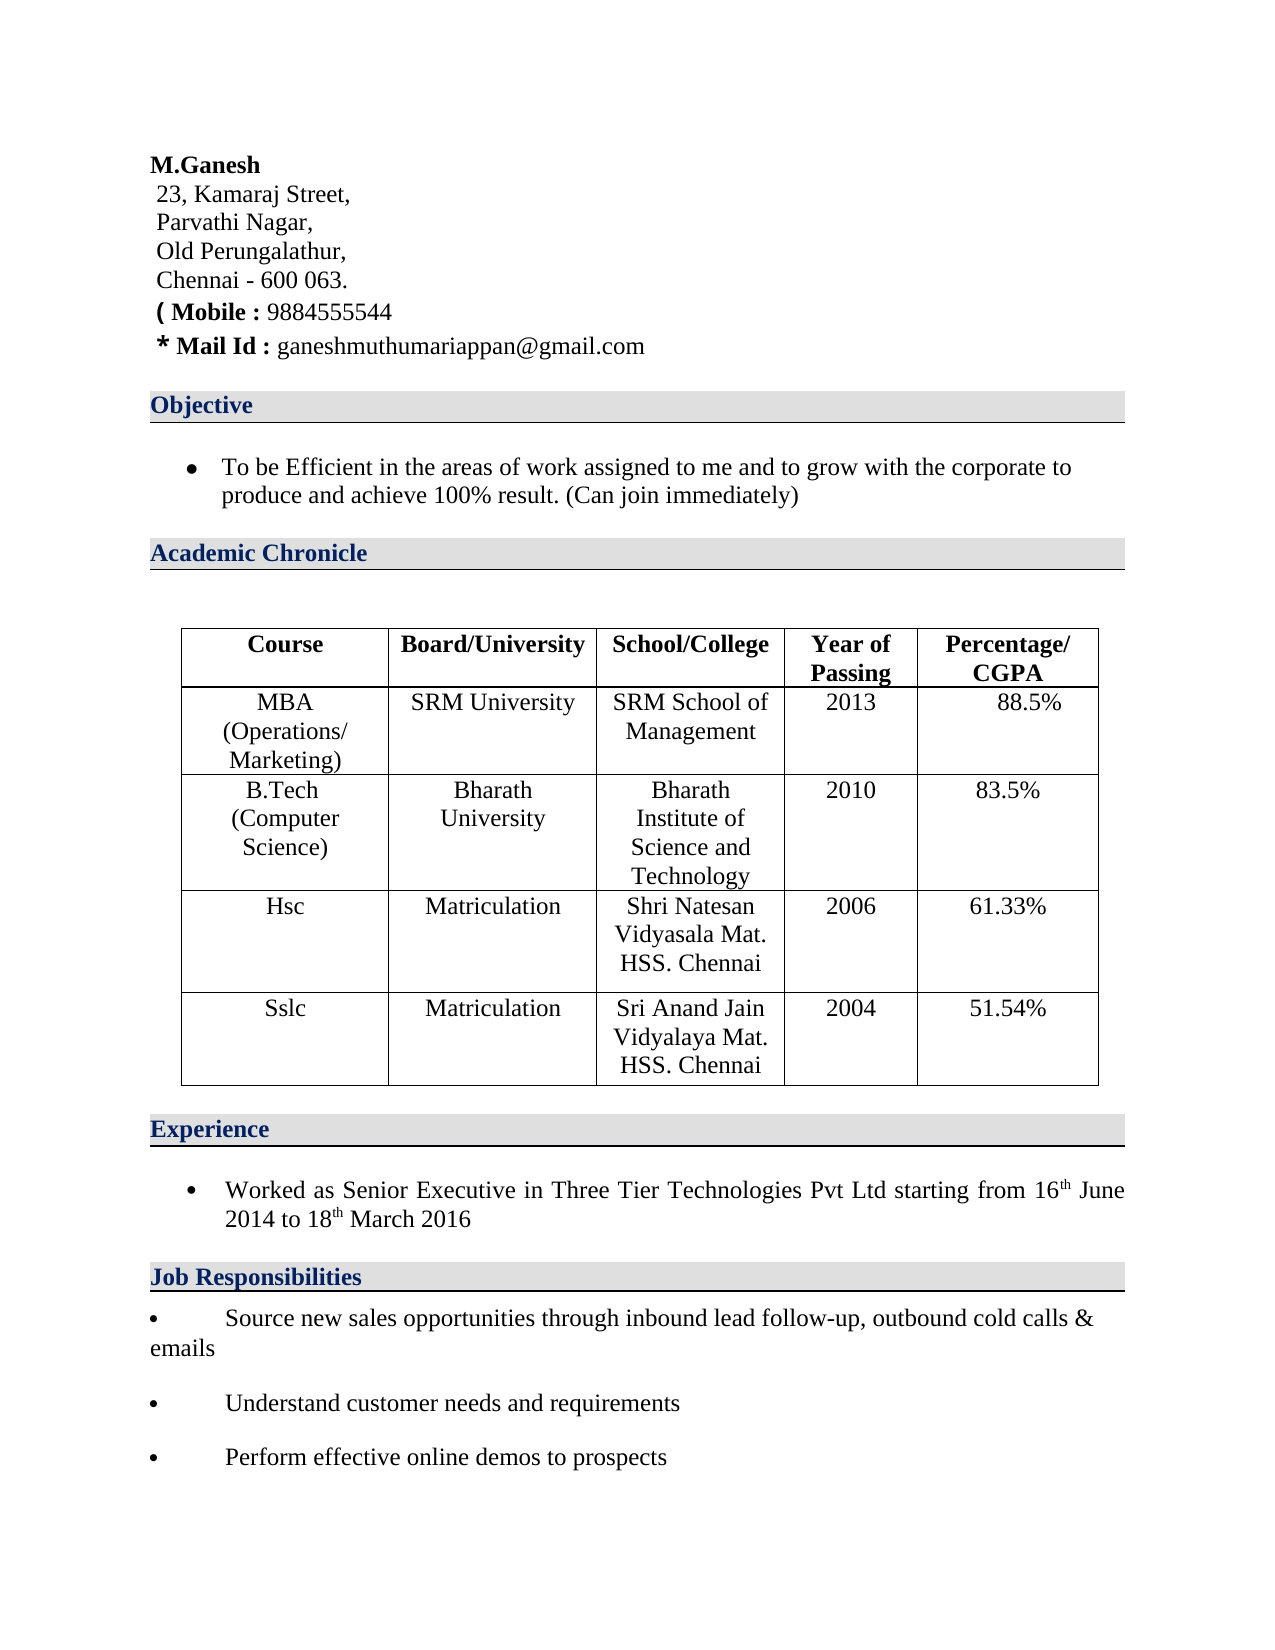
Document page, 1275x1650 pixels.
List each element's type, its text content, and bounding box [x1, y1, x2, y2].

table_cell Sslc [182, 993, 388, 1084]
table_cell 61.33% [918, 891, 1098, 992]
text Experience [150, 1114, 1125, 1145]
list Worked as Senior Executive in Three Tier Technologies Pvt Ltd starting from 16th June 2014 to 18th March 2016 [187, 1176, 1125, 1233]
table_header Course [182, 629, 388, 686]
table_header School/College [597, 629, 784, 686]
text Old Perungalathur, [150, 236, 1125, 265]
text Job Responsibilities [150, 1262, 1125, 1290]
text M.Ganesh [150, 150, 1125, 179]
table_cell B.Tech (Computer Science) [182, 775, 388, 890]
table_cell SRM School of Management [597, 688, 784, 774]
text ( Mobile : 9884555544 [150, 294, 1125, 328]
table_header Year of Passing [785, 629, 917, 686]
table_cell Sri Anand Jain Vidyalaya Mat. HSS. Chennai [597, 993, 784, 1084]
table_cell 83.5% [918, 775, 1098, 890]
table_cell Matriculation [389, 993, 596, 1084]
table_header Board/University [389, 629, 596, 686]
text Chennai - 600 063. [150, 265, 1125, 294]
list To be Efficient in the areas of work assigned to me and to grow with the corporate to produce and achieve 100% result. (Can join immediately) [185, 452, 1125, 509]
table_cell 51.54% [918, 993, 1098, 1084]
table_cell Shri Natesan Vidyasala Mat. HSS. Chennai [597, 891, 784, 992]
table_cell 2004 [785, 993, 917, 1084]
table_cell Bharath Institute of Science and Technology [597, 775, 784, 890]
table_cell SRM University [389, 688, 596, 774]
text Parvathi Nagar, [150, 207, 1125, 236]
text Academic Chronicle [150, 538, 1125, 569]
table_cell Bharath University [389, 775, 596, 890]
list Source new sales opportunities through inbound lead follow-up, outbound cold calls & emails [150, 1302, 1125, 1362]
table_cell Matriculation [389, 891, 596, 992]
table_cell 2010 [785, 775, 917, 890]
list Understand customer needs and requirements [150, 1387, 1125, 1417]
text 23, Kamaraj Street, [150, 179, 1125, 207]
table_cell MBA (Operations/ Marketing) [182, 688, 388, 774]
text Objective [150, 391, 1125, 422]
table_cell 2006 [785, 891, 917, 992]
table_cell 2013 [785, 688, 917, 774]
text * Mail Id : ganeshmuthumariappan@gmail.com [150, 328, 1125, 362]
table_cell 88.5% [918, 688, 1098, 774]
table_cell Hsc [182, 891, 388, 992]
list Perform effective online demos to prospects [150, 1442, 1125, 1471]
table_header Percentage/CGPA [918, 629, 1098, 686]
